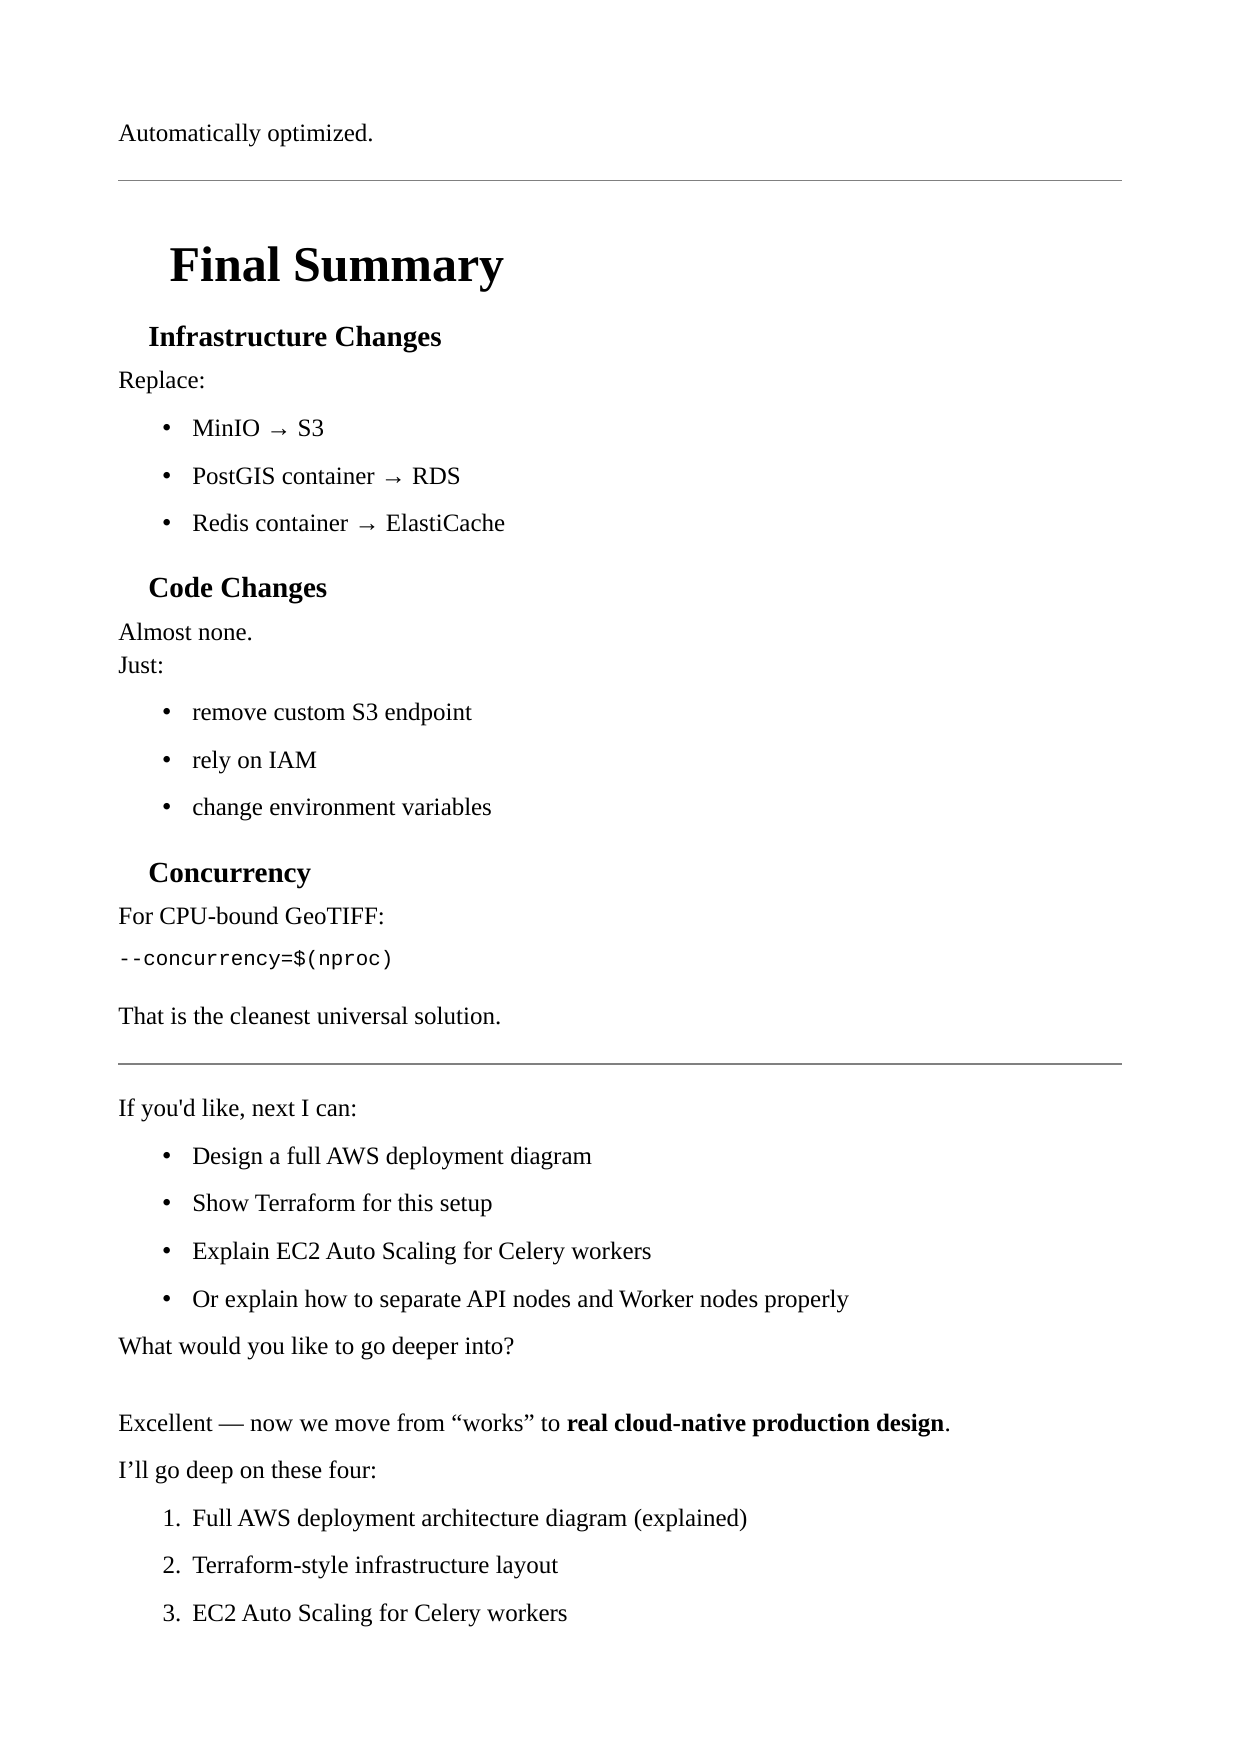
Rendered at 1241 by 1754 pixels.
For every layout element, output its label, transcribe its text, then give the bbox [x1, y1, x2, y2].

text For CPU-bound GeoTIFF: [118, 901, 1122, 929]
list MinIO → S3 [162, 413, 1122, 442]
subtitle 🔹 Infrastructure Changes [118, 319, 1122, 353]
list Or explain how to separate API nodes and Worker nodes properly [162, 1284, 1122, 1312]
text Replace: [118, 366, 1122, 394]
text That is the cleanest universal solution. [118, 1001, 1122, 1030]
text --concurrency=$(nproc) [118, 948, 1122, 972]
list change environment variables [162, 792, 1122, 821]
subtitle 🔹 Code Changes [118, 571, 1122, 604]
text Automatically optimized. [118, 118, 1122, 147]
subtitle 🔹 Concurrency [118, 855, 1122, 888]
list Explain EC2 Auto Scaling for Celery workers [162, 1236, 1122, 1265]
list PostGIS container → RDS [162, 461, 1122, 489]
list EC2 Auto Scaling for Celery workers [162, 1598, 1122, 1627]
subtitle 🏁 Final Summary [118, 235, 1122, 292]
list Redis container → ElastiCache [162, 508, 1122, 537]
list Terraform-style infrastructure layout [162, 1551, 1122, 1579]
list Full AWS deployment architecture diagram (explained) [162, 1503, 1122, 1532]
list remove custom S3 endpoint [162, 697, 1122, 726]
list rely on IAM [162, 745, 1122, 774]
list Show Terraform for this setup [162, 1188, 1122, 1217]
text If you'd like, next I can: [118, 1093, 1122, 1122]
text What would you like to go deeper into? [118, 1331, 1122, 1360]
text Almost none. Just: [118, 617, 1122, 678]
text Excellent — now we move from “works” to real cloud-native production design. [118, 1408, 1122, 1436]
list Design a full AWS deployment diagram [162, 1141, 1122, 1170]
text I’ll go deep on these four: [118, 1455, 1122, 1484]
